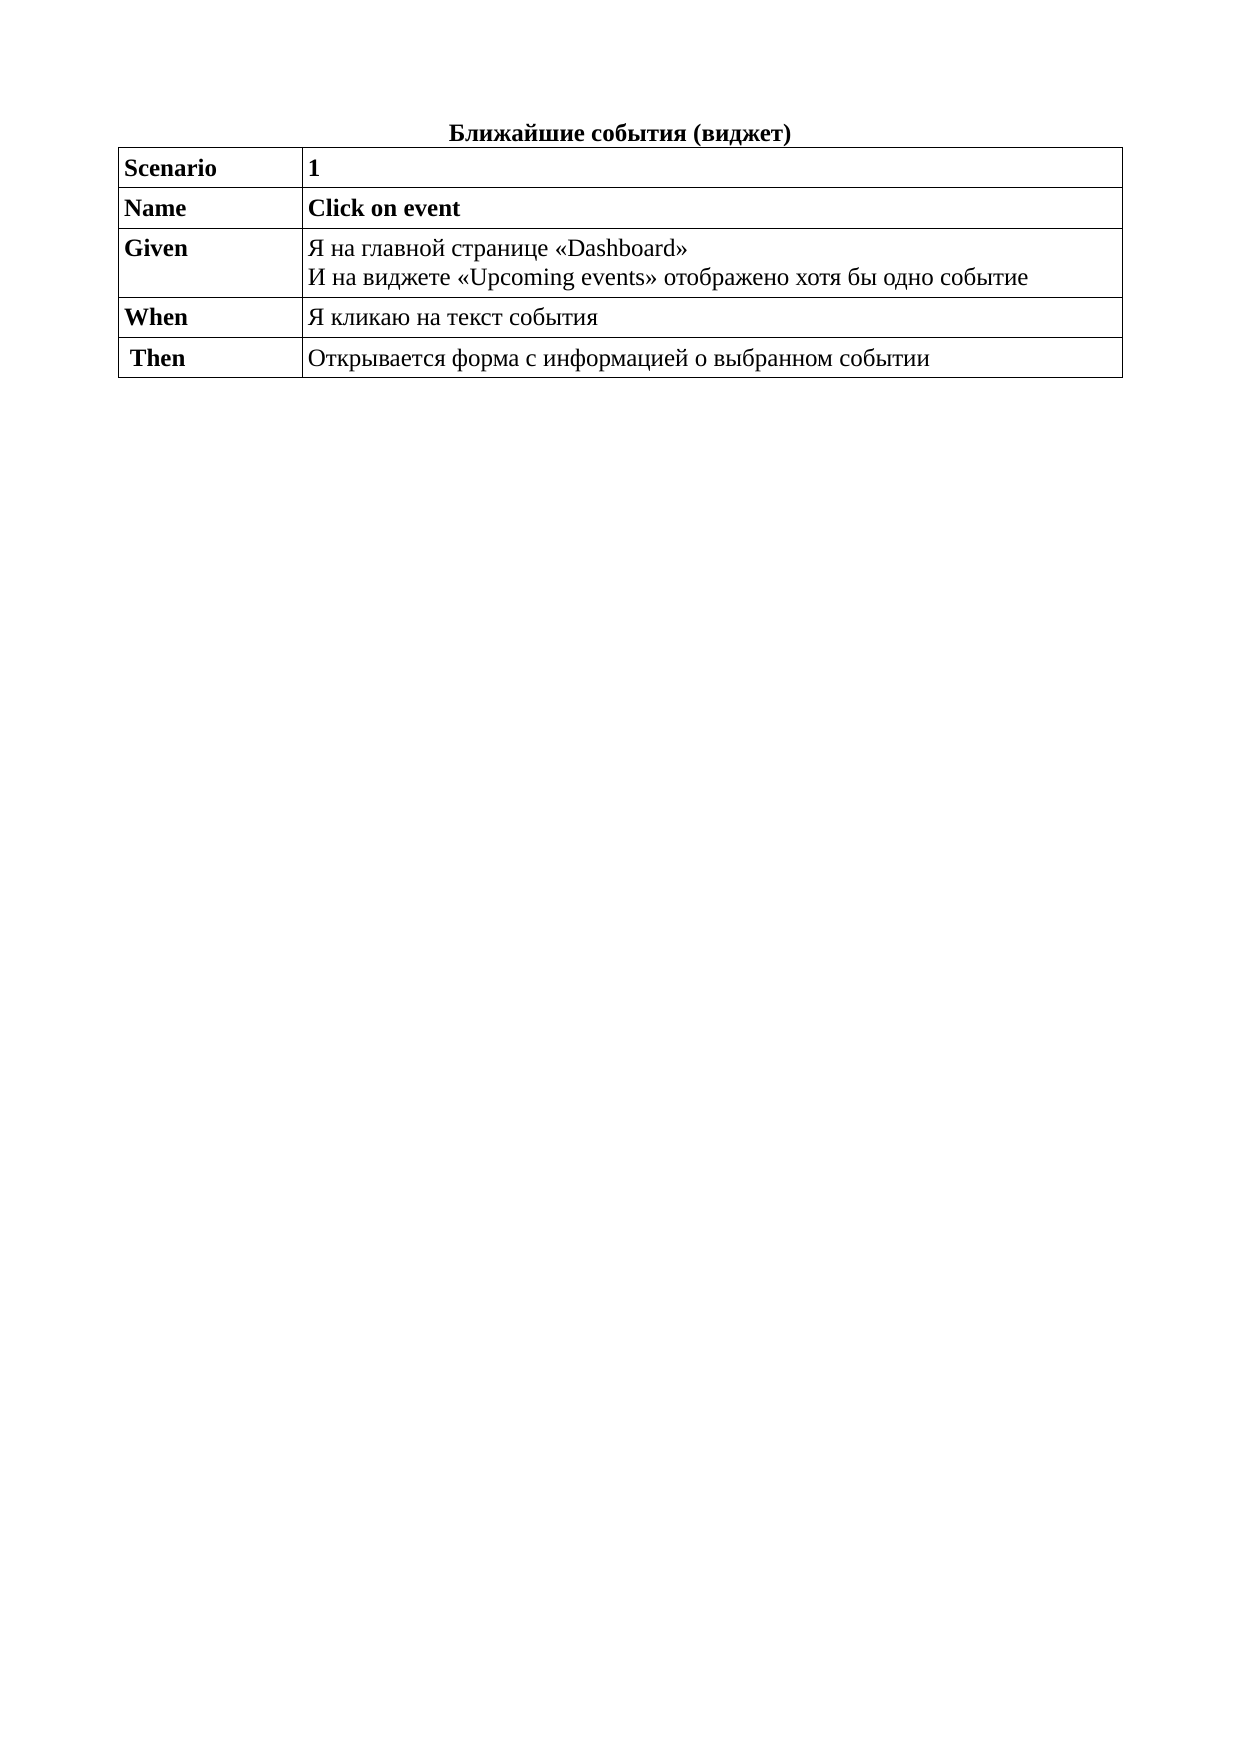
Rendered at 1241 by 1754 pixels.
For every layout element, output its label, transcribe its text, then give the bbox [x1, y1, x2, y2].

table_header 1 [303, 148, 1122, 187]
table_cell Click on event [303, 188, 1122, 227]
table_header Scenario [119, 148, 302, 187]
table_cell Given [119, 229, 302, 297]
table_cell Я кликаю на текст события [303, 298, 1122, 337]
table_cell Открывается форма с информацией о выбранном событии [303, 338, 1122, 377]
table_cell When [119, 298, 302, 337]
table_cell Then [119, 338, 302, 377]
text Ближайшие события (виджет) [118, 118, 1122, 147]
table_cell Я на главной странице «Dashboard» И на виджете «Upcoming events» отображено хотя бы одно событие [303, 229, 1122, 297]
table_cell Name [119, 188, 302, 227]
